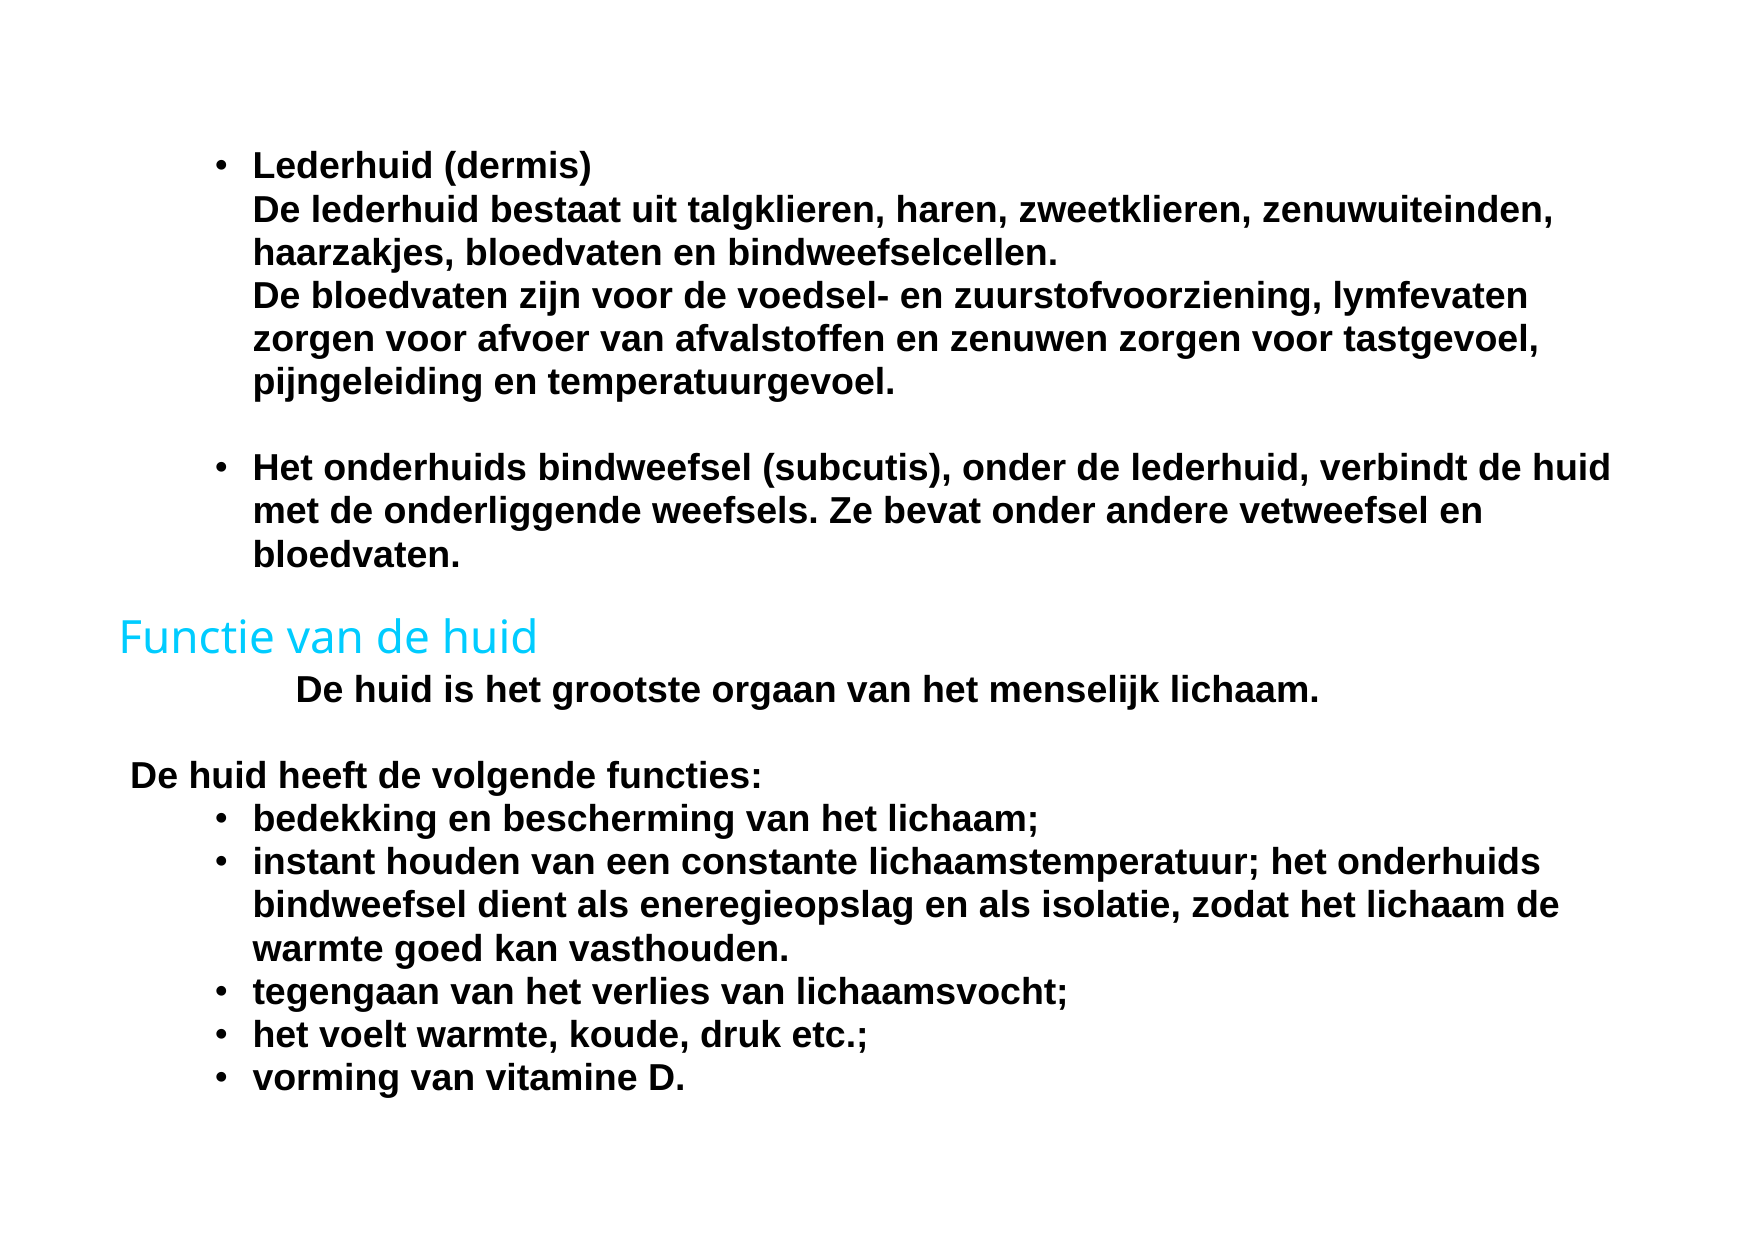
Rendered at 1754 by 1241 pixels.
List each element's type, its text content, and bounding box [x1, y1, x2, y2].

subtitle Lederhuid (dermis) [215, 143, 1636, 187]
subtitle het voelt warmte, koude, druk etc.; [215, 1012, 1636, 1055]
subtitle Functie van de huid [118, 604, 1636, 667]
subtitle Het onderhuids bindweefsel (subcutis), onder de lederhuid, verbindt de huid met de onderliggende weefsels. Ze bevat onder andere vetweefsel en bloedvaten. [215, 446, 1636, 575]
subtitle bedekking en bescherming van het lichaam; [215, 796, 1636, 839]
subtitle vorming van vitamine D. [215, 1055, 1636, 1099]
subtitle De huid is het grootste orgaan van het menselijk lichaam. [177, 667, 1636, 710]
subtitle instant houden van een constante lichaamstemperatuur; het onderhuids bindweefsel dient als eneregieopslag en als isolatie, zodat het lichaam de warmte goed kan vasthouden. [215, 839, 1636, 969]
subtitle tegengaan van het verlies van lichaamsvocht; [215, 969, 1636, 1012]
subtitle De huid heeft de volgende functies: [130, 753, 1636, 796]
subtitle De bloedvaten zijn voor de voedsel- en zuurstofvoorziening, lymfevaten zorgen voor afvoer van afvalstoffen en zenuwen zorgen voor tastgevoel, pijngeleiding en temperatuurgevoel. [215, 273, 1636, 402]
subtitle De lederhuid bestaat uit talgklieren, haren, zweetklieren, zenuwuiteinden, haarzakjes, bloedvaten en bindweefselcellen. [215, 187, 1636, 273]
